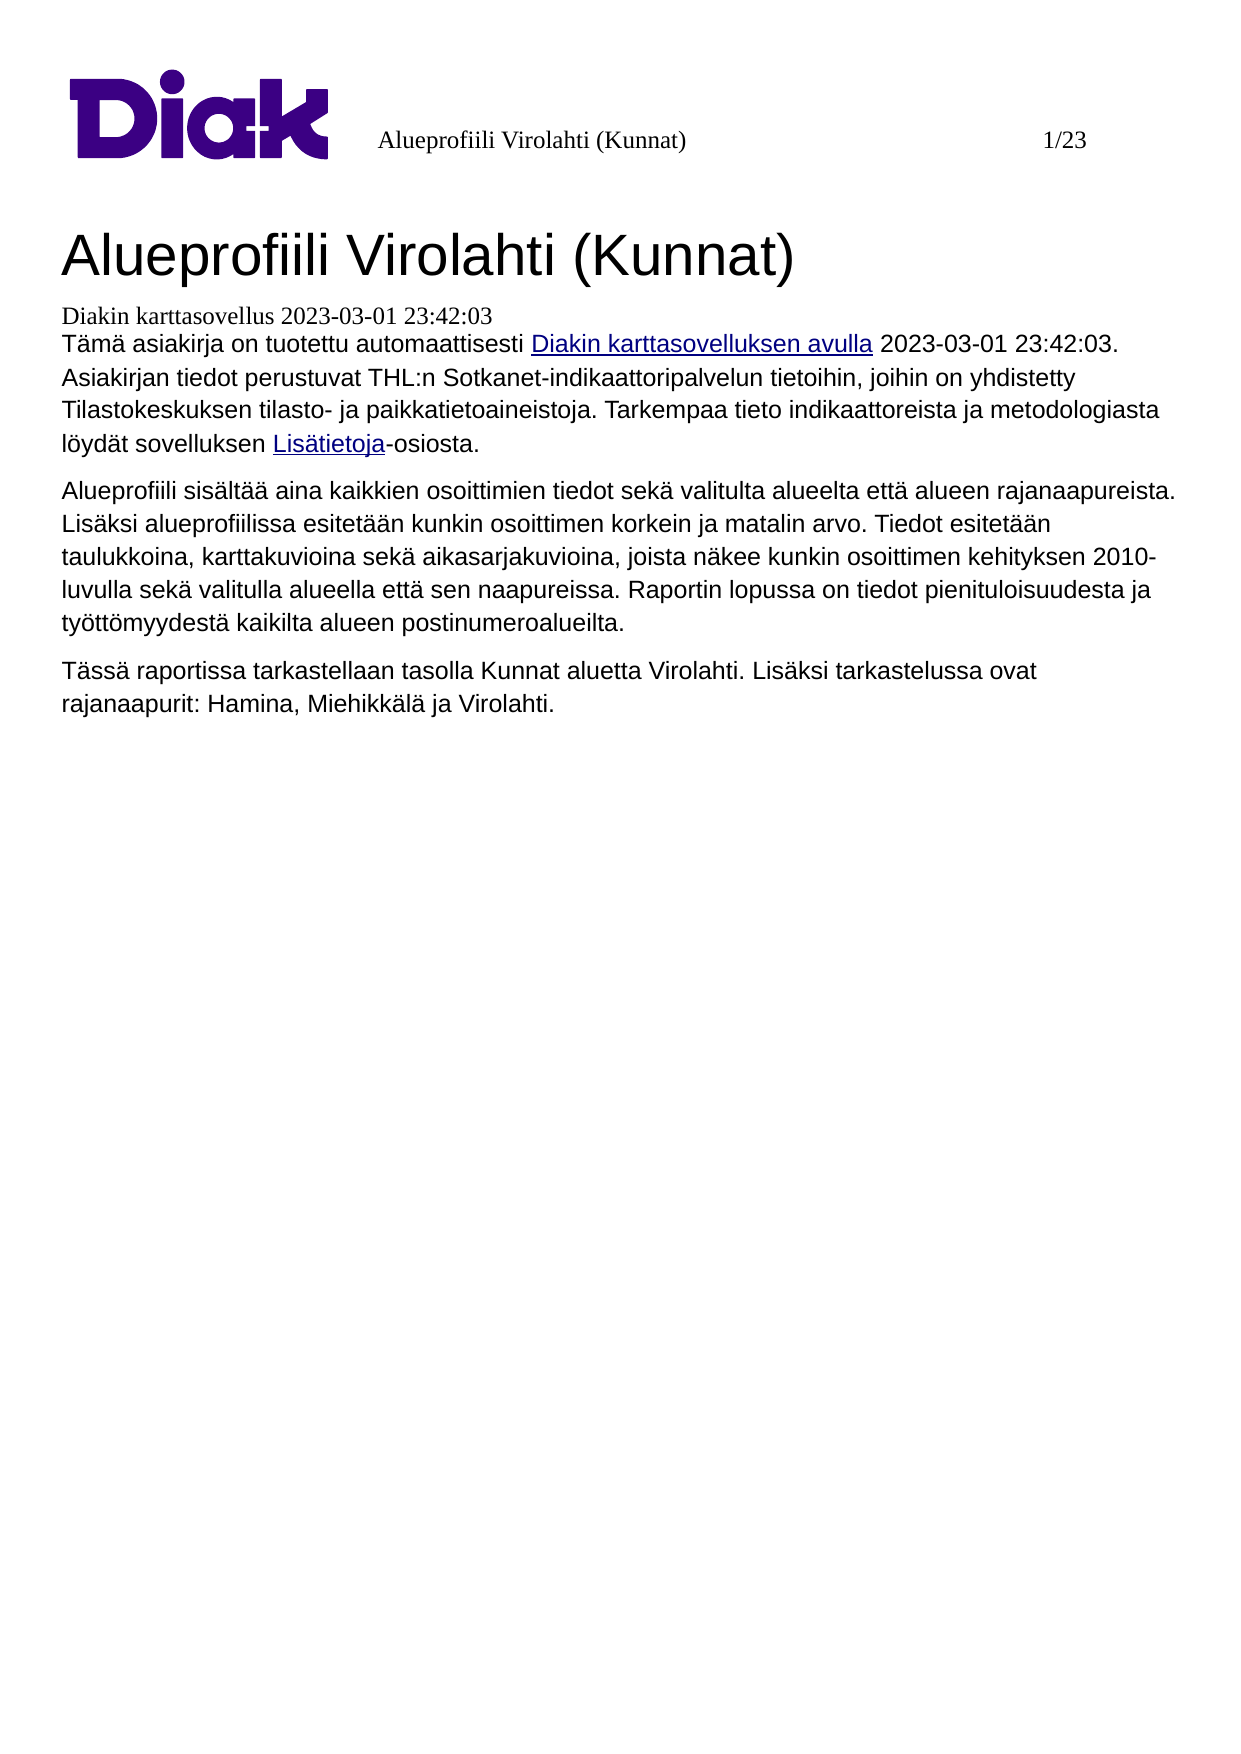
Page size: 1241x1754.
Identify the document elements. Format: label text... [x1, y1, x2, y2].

text Alueprofiili sisältää aina kaikkien osoittimien tiedot sekä valitulta alueelta että alueen rajanaapureista. Lisäksi alueprofiilissa esitetään kunkin osoittimen korkein ja matalin arvo. Tiedot esitetään taulukkoina, karttakuvioina sekä aikasarjakuvioina, joista näkee kunkin osoittimen kehityksen 2010-luvulla sekä valitulla alueella että sen naapureissa. Raportin lopussa on tiedot pienituloisuudesta ja työttömyydestä kaikilta alueen postinumeroalueilta. [61, 476, 1179, 637]
text Tämä asiakirja on tuotettu automaattisesti Diakin karttasovelluksen avulla 2023-03-01 23:42:03. Asiakirjan tiedot perustuvat THL:n Sotkanet-indikaattoripalvelun tietoihin, joihin on yhdistetty Tilastokeskuksen tilasto- ja paikkatietoaineistoja. Tarkempaa tieto indikaattoreista ja metodologiasta löydät sovelluksen Lisätietoja-osiosta. [61, 329, 1179, 457]
text Tässä raportissa tarkastellaan tasolla Kunnat aluetta Virolahti. Lisäksi tarkastelussa ovat rajanaapurit: Hamina, Miehikkälä ja Virolahti. [61, 656, 1179, 718]
title Alueprofiili Virolahti (Kunnat) [61, 221, 1179, 288]
text Diakin karttasovellus 2023-03-01 23:42:03 [61, 301, 1179, 329]
